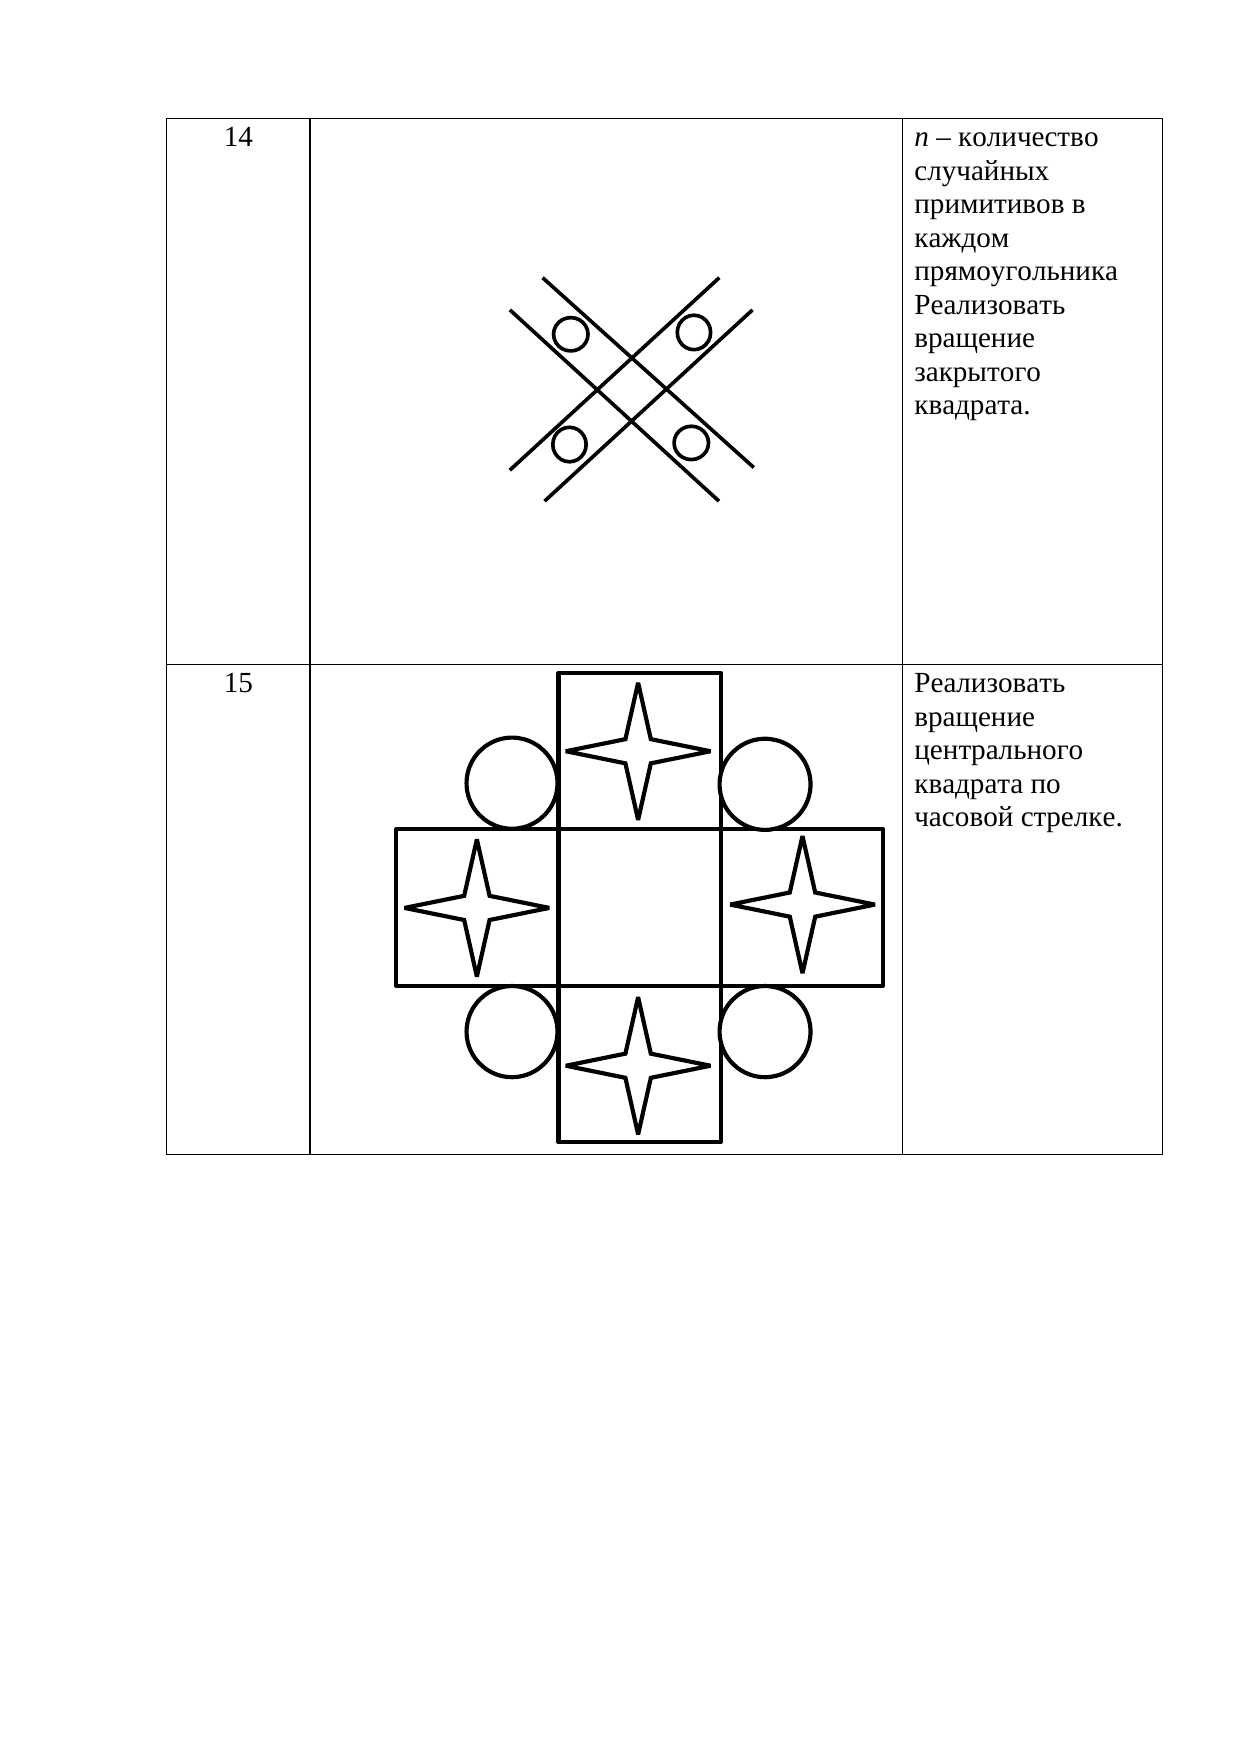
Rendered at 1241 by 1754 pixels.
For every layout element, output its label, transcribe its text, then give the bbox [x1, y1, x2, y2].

table_cell [311, 119, 902, 664]
table_cell 14 [167, 119, 309, 664]
table_cell n – количество случайных примитивов в каждом прямоугольника Реализовать вращение закрытого квадрата. [903, 119, 1162, 664]
table_cell 15 [167, 665, 309, 1154]
table_cell Реализовать вращение центрального квадрата по часовой стрелке. [903, 665, 1162, 1154]
table_cell [311, 665, 902, 1154]
